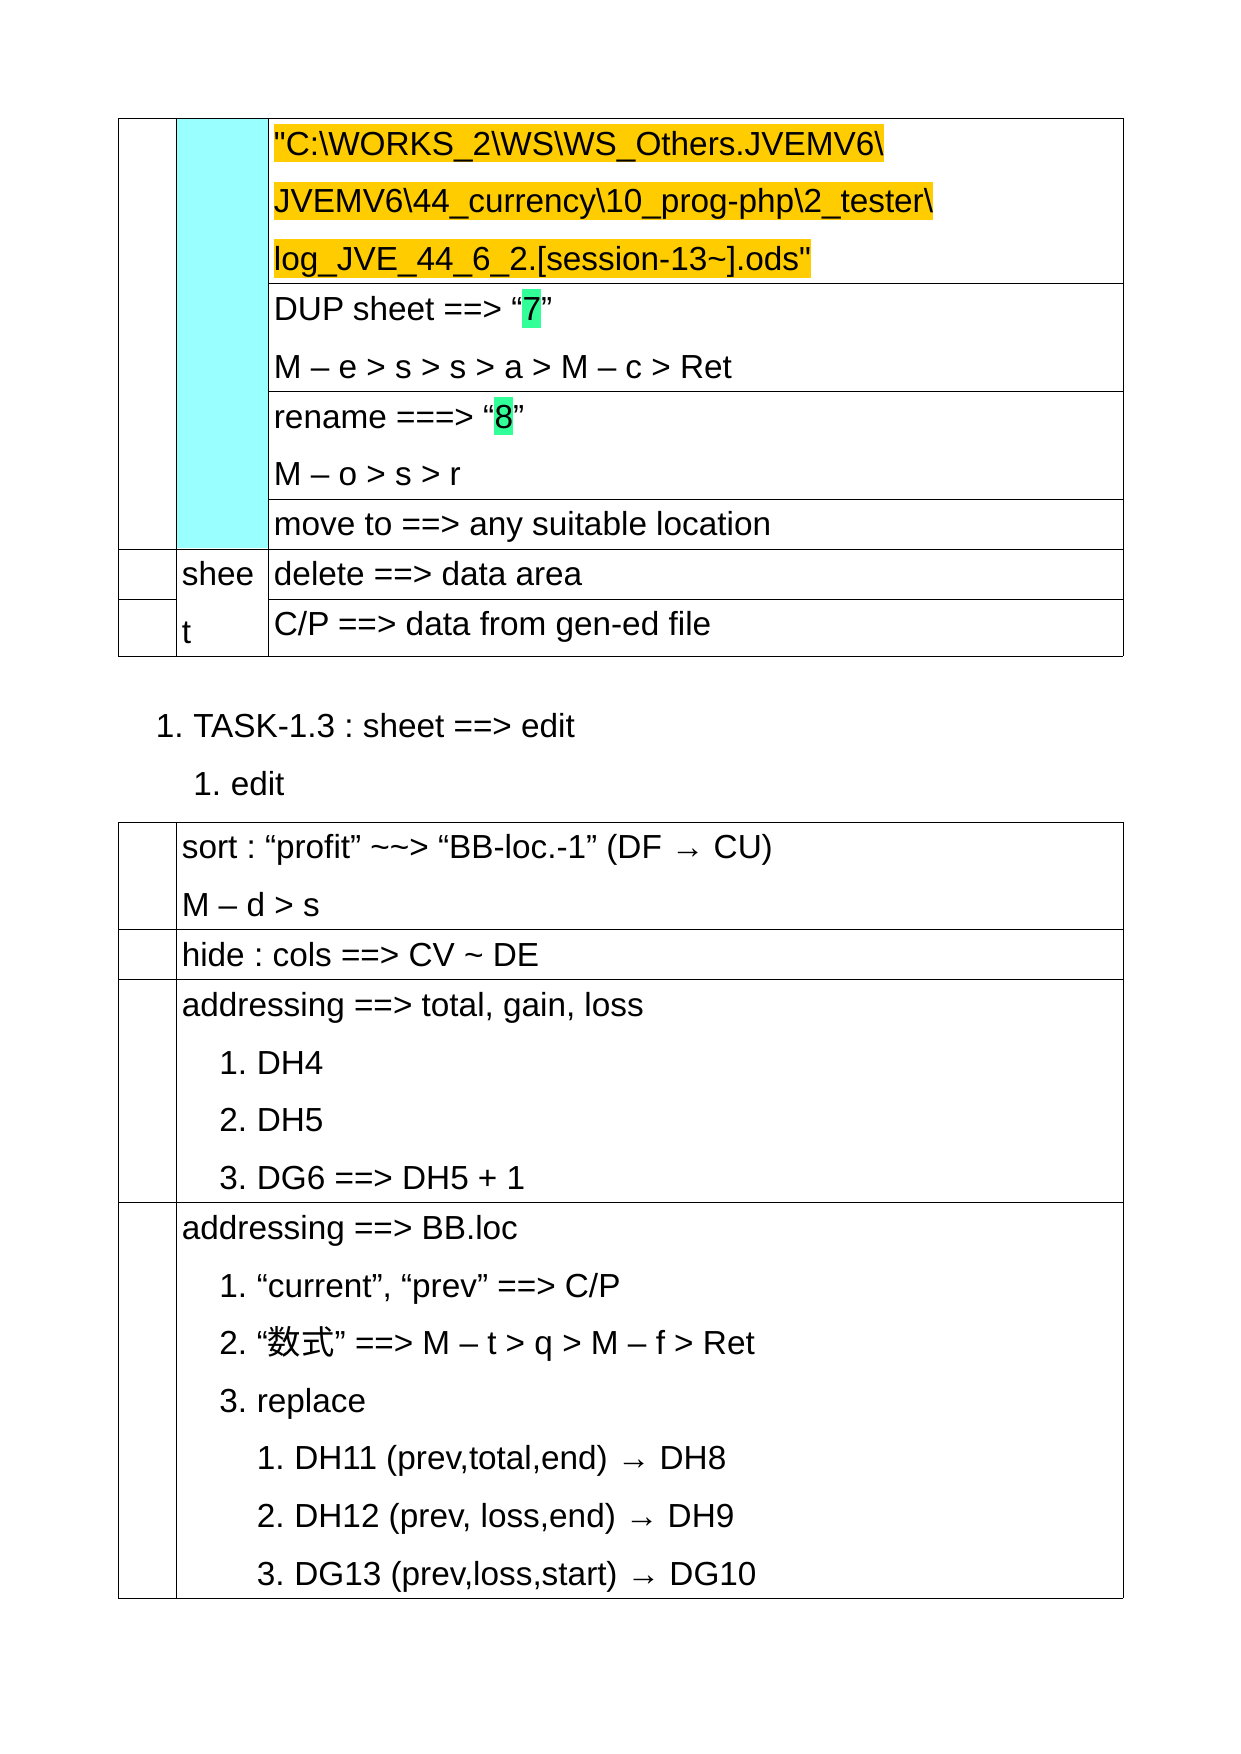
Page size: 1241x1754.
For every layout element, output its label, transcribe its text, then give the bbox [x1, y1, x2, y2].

table_cell sheet [177, 550, 268, 656]
table_cell move to ==> any suitable location [269, 500, 1123, 548]
table_cell [119, 600, 176, 656]
table_cell delete ==> data area [269, 550, 1123, 598]
table_cell C/P ==> data from gen-ed file [269, 600, 1123, 656]
table_header sort : “profit” ~~> “BB-loc.-1” (DF → CU) M – d > s [177, 823, 1123, 929]
table_cell rename ===> “8” M – o > s > r [269, 392, 1123, 498]
table_header [119, 119, 176, 548]
table_header [177, 119, 268, 548]
table_header [119, 823, 176, 929]
table_cell [119, 980, 176, 1202]
table_cell addressing ==> BB.loc “current”, “prev” ==> C/P “数式” ==> M – t > q > M – f > Ret replace DH11 (prev,total,end) → DH8 DH12 (prev, loss,end) → DH9 DG13 (prev,loss,start) → DG10 “数式” ==> M – t > q > M – f > Ret [177, 1203, 1123, 1598]
table_cell [119, 1203, 176, 1598]
table_cell "C:\WORKS_2\WS\WS_Others.JVEMV6\JVEMV6\44_currency\10_prog-php\2_tester\log_JVE_44_6_2.[session-13~].ods" [269, 119, 1123, 283]
table_cell hide : cols ==> CV ~ DE [177, 930, 1123, 979]
list edit [193, 764, 1122, 803]
table_cell addressing ==> total, gain, loss DH4 DH5 DG6 ==> DH5 + 1 [177, 980, 1123, 1202]
table_cell [119, 550, 176, 598]
table_cell [119, 930, 176, 979]
list TASK-1.3 : sheet ==> edit [156, 707, 1122, 745]
table_cell DUP sheet ==> “7” M – e > s > s > a > M – c > Ret [269, 284, 1123, 391]
